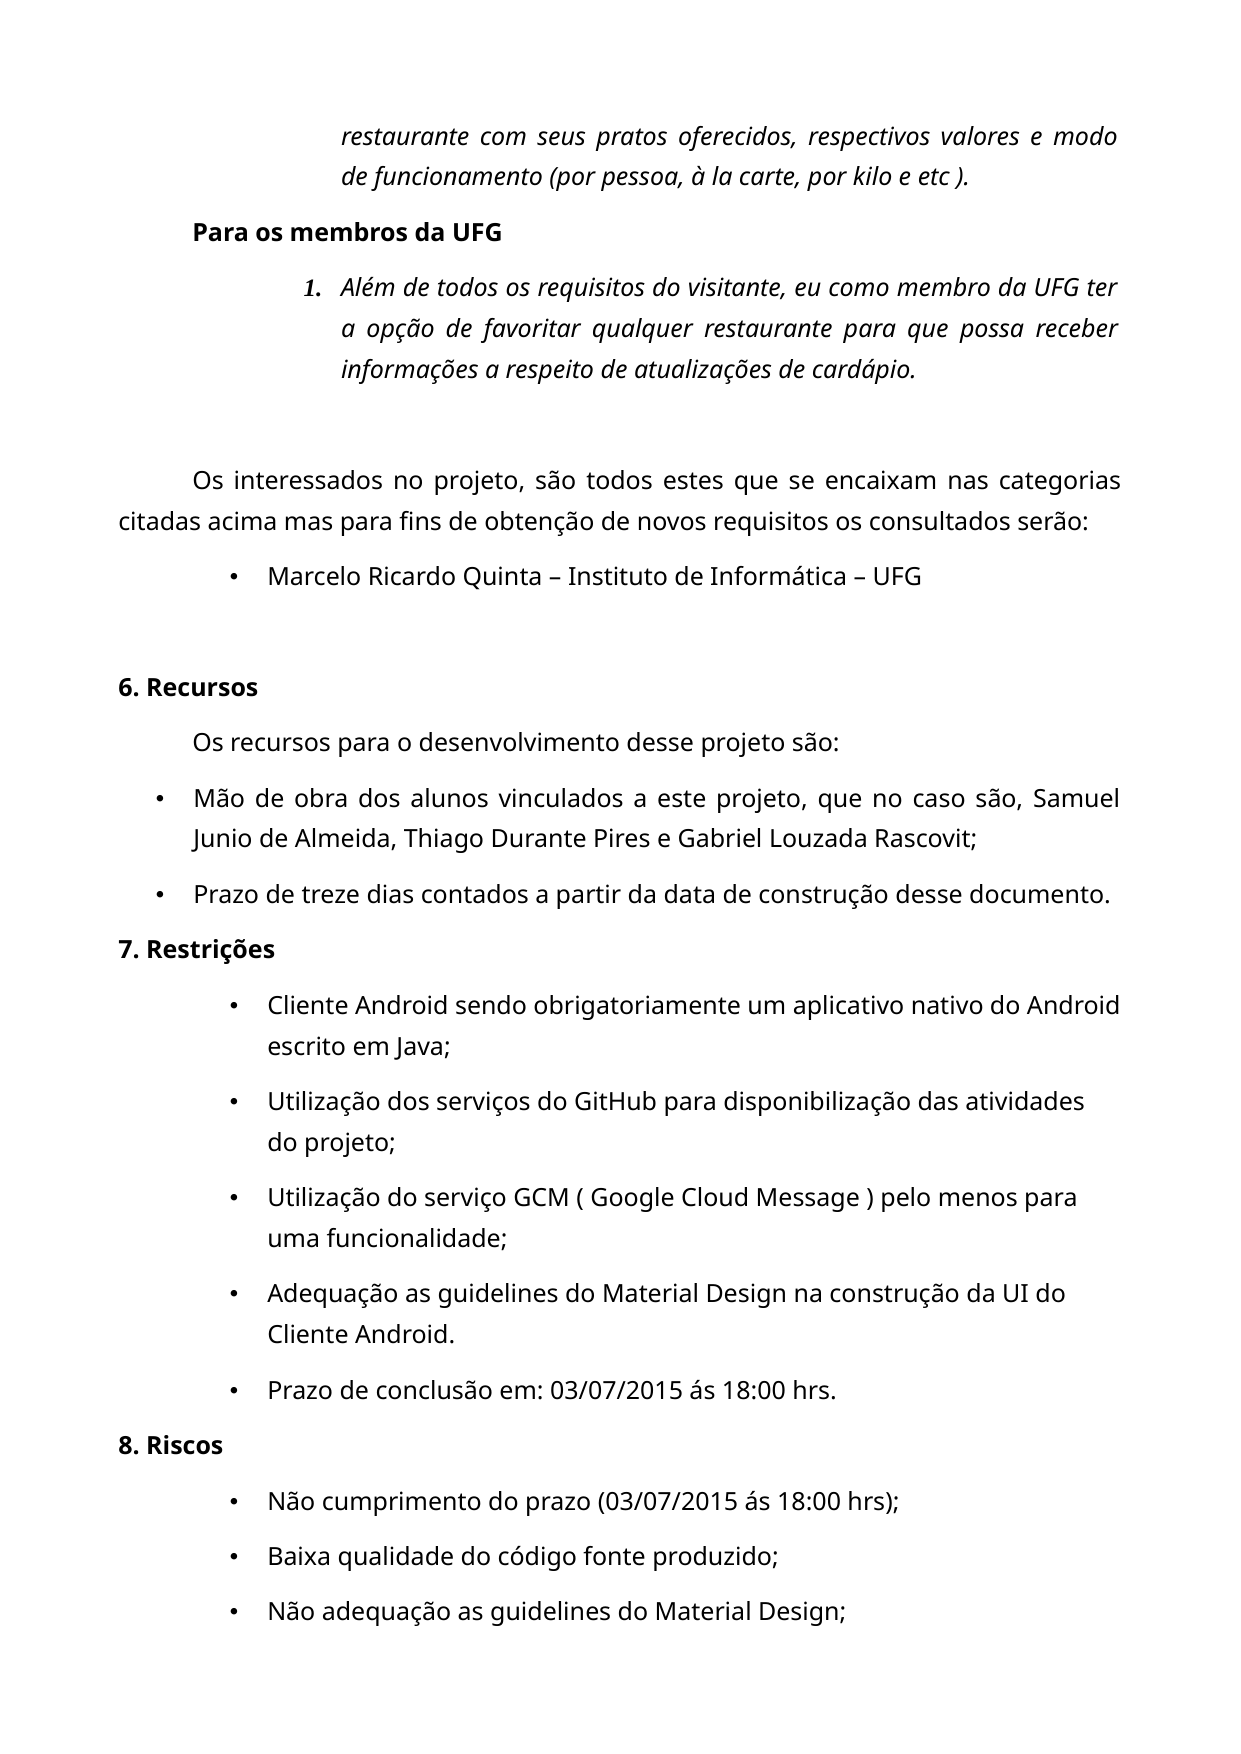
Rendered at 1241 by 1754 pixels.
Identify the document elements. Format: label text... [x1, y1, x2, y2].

list Marcelo Ricardo Quinta – Instituto de Informática – UFG [229, 558, 1122, 593]
list restaurante com seus pratos oferecidos, respectivos valores e modo de funcionamento (por pessoa, à la carte, por kilo e etc ). [303, 118, 1122, 193]
list Cliente Android sendo obrigatoriamente um aplicativo nativo do Android escrito em Java; [229, 987, 1122, 1062]
text Os interessados no projeto, são todos estes que se encaixam nas categorias citadas acima mas para fins de obtenção de novos requisitos os consultados serão: [118, 462, 1122, 537]
text Para os membros da UFG [118, 214, 1122, 248]
list Além de todos os requisitos do visitante, eu como membro da UFG ter a opção de favoritar qualquer restaurante para que possa receber informações a respeito de atualizações de cardápio. [303, 270, 1122, 386]
list Não cumprimento do prazo (03/07/2015 ás 18:00 hrs); [229, 1483, 1122, 1517]
list Prazo de conclusão em: 03/07/2015 ás 18:00 hrs. [229, 1372, 1122, 1406]
list Adequação as guidelines do Material Design na construção da UI do Cliente Android. [229, 1276, 1122, 1351]
text 8. Riscos [118, 1428, 1122, 1462]
list Mão de obra dos alunos vinculados a este projeto, que no caso são, Samuel Junio de Almeida, Thiago Durante Pires e Gabriel Louzada Rascovit; [156, 780, 1122, 855]
list Não adequação as guidelines do Material Design; [229, 1594, 1122, 1628]
text 6. Recursos [118, 669, 1122, 703]
text 7. Restrições [118, 932, 1122, 966]
list Utilização do serviço GCM ( Google Cloud Message ) pelo menos para uma funcionalidade; [229, 1180, 1122, 1255]
list Baixa qualidade do código fonte produzido; [229, 1538, 1122, 1573]
text Os recursos para o desenvolvimento desse projeto são: [118, 725, 1122, 759]
list Utilização dos serviços do GitHub para disponibilização das atividades do projeto; [229, 1083, 1122, 1158]
list Prazo de treze dias contados a partir da data de construção desse documento. [156, 876, 1122, 911]
